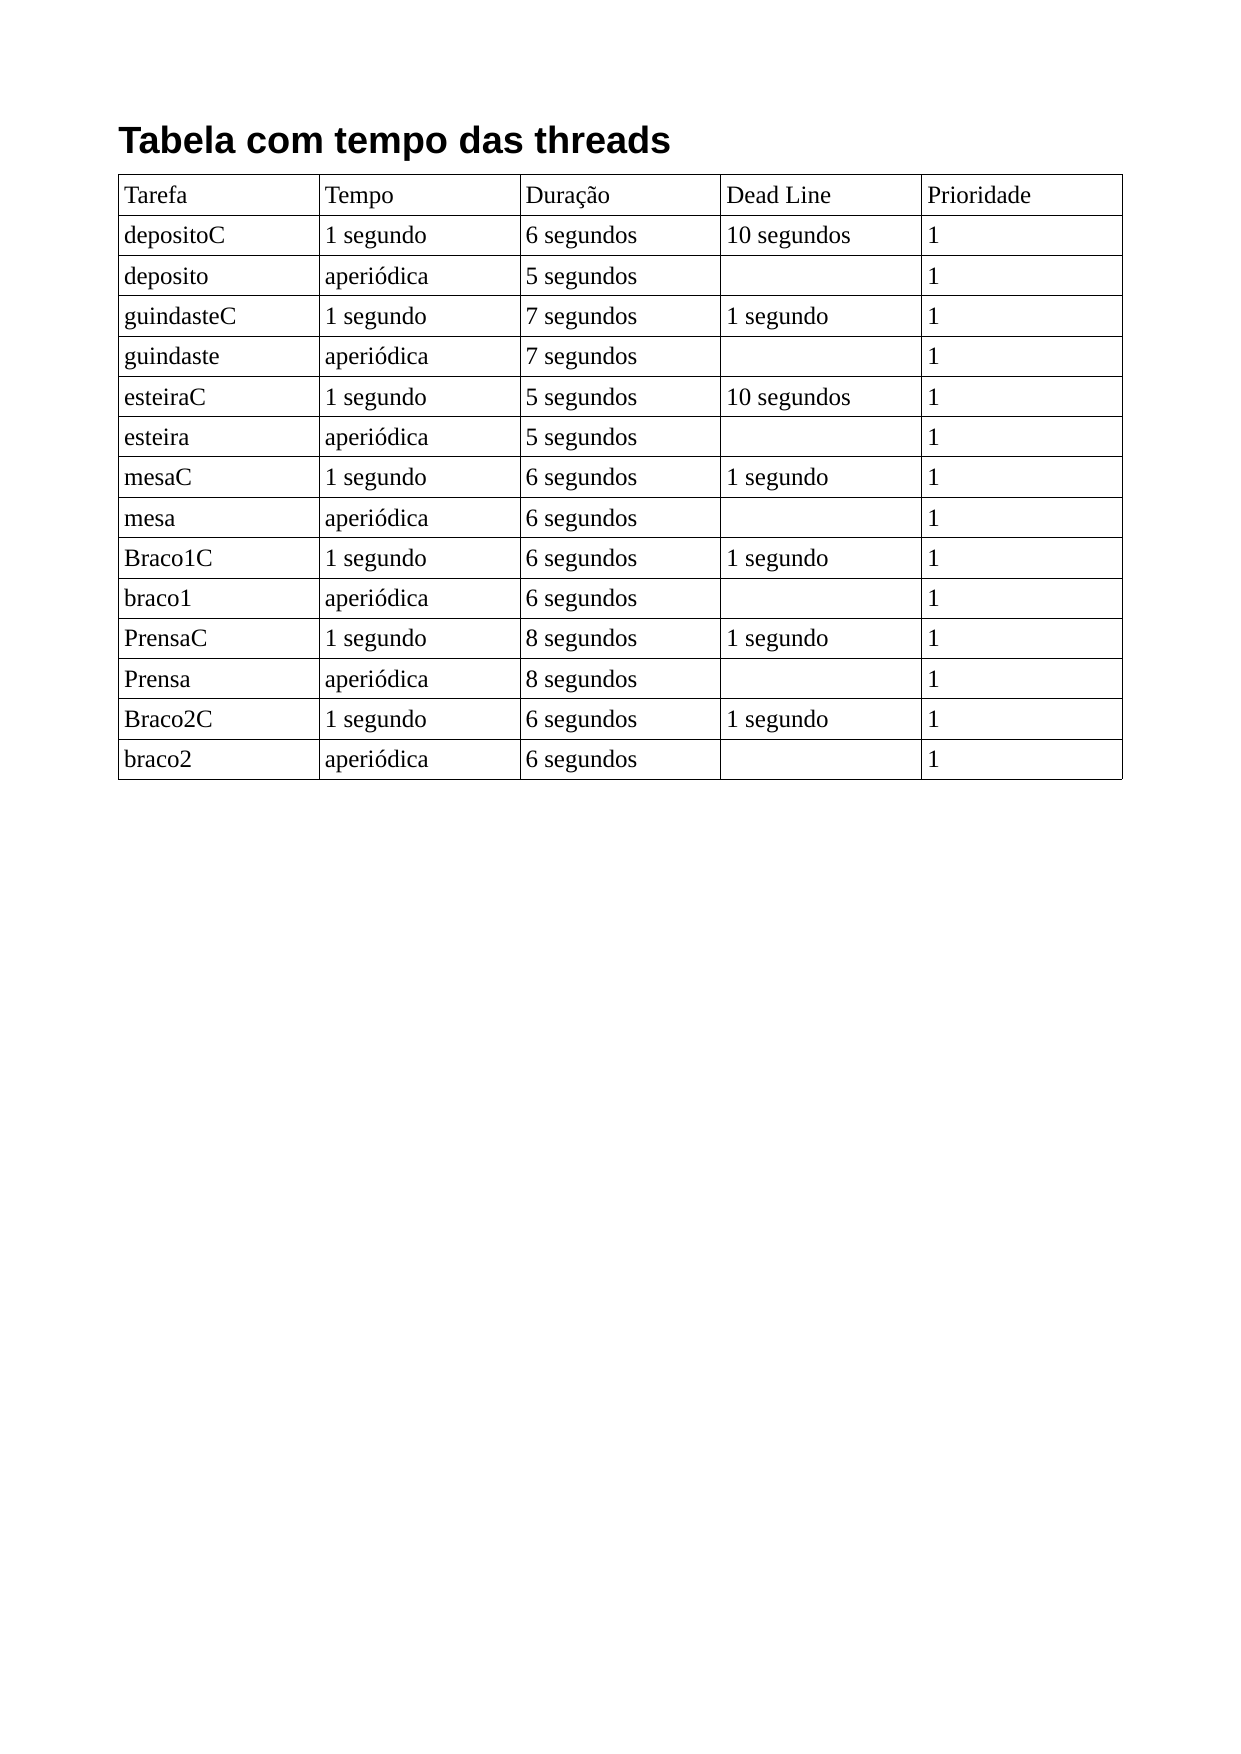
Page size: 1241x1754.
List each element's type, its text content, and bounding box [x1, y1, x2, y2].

table_header Dead Line [721, 175, 921, 214]
table_cell 1 segundo [320, 619, 520, 658]
table_cell PrensaC [119, 619, 319, 658]
table_cell 8 segundos [521, 619, 720, 658]
table_cell aperiódica [320, 579, 520, 618]
table_cell aperiódica [320, 740, 520, 779]
table_cell [721, 579, 921, 618]
table_cell 1 [922, 659, 1122, 698]
table_cell 6 segundos [521, 699, 720, 739]
table_cell 1 [922, 296, 1122, 336]
table_cell depositoC [119, 216, 319, 255]
table_header Prioridade [922, 175, 1122, 214]
table_cell Braco1C [119, 538, 319, 577]
table_cell 1 segundo [320, 457, 520, 497]
table_cell 1 [922, 579, 1122, 618]
subtitle Tabela com tempo das threads [118, 118, 1122, 162]
table_cell 1 segundo [320, 216, 520, 255]
table_cell 6 segundos [521, 457, 720, 497]
table_cell 1 segundo [320, 296, 520, 336]
table_cell aperiódica [320, 659, 520, 698]
table_cell [721, 498, 921, 537]
table_cell 1 segundo [721, 296, 921, 336]
table_cell 1 segundo [721, 619, 921, 658]
table_cell 1 [922, 337, 1122, 376]
table_cell Braco2C [119, 699, 319, 739]
table_cell 6 segundos [521, 538, 720, 577]
table_header Duração [521, 175, 720, 214]
table_cell 6 segundos [521, 579, 720, 618]
table_cell 7 segundos [521, 337, 720, 376]
table_cell 1 segundo [320, 699, 520, 739]
table_header Tempo [320, 175, 520, 214]
table_cell 1 [922, 498, 1122, 537]
table_cell 1 [922, 256, 1122, 295]
table_cell 1 segundo [721, 457, 921, 497]
table_cell aperiódica [320, 417, 520, 456]
table_header Tarefa [119, 175, 319, 214]
table_cell 1 [922, 216, 1122, 255]
table_cell 5 segundos [521, 256, 720, 295]
table_cell 10 segundos [721, 377, 921, 416]
table_cell esteira [119, 417, 319, 456]
table_cell guindaste [119, 337, 319, 376]
table_cell 1 [922, 619, 1122, 658]
table_cell aperiódica [320, 337, 520, 376]
table_cell esteiraC [119, 377, 319, 416]
table_cell [721, 740, 921, 779]
table_cell braco1 [119, 579, 319, 618]
table_cell [721, 417, 921, 456]
table_cell deposito [119, 256, 319, 295]
table_cell 6 segundos [521, 216, 720, 255]
table_cell [721, 256, 921, 295]
table_cell 10 segundos [721, 216, 921, 255]
table_cell 5 segundos [521, 417, 720, 456]
table_cell 1 [922, 538, 1122, 577]
table_cell braco2 [119, 740, 319, 779]
table_cell 1 segundo [320, 377, 520, 416]
table_cell 8 segundos [521, 659, 720, 698]
table_cell aperiódica [320, 256, 520, 295]
table_cell 1 [922, 457, 1122, 497]
table_cell 1 [922, 699, 1122, 739]
table_cell 1 segundo [320, 538, 520, 577]
table_cell 1 [922, 740, 1122, 779]
table_cell [721, 337, 921, 376]
table_cell [721, 659, 921, 698]
table_cell 1 [922, 377, 1122, 416]
table_cell aperiódica [320, 498, 520, 537]
table_cell 6 segundos [521, 498, 720, 537]
table_cell Prensa [119, 659, 319, 698]
table_cell 6 segundos [521, 740, 720, 779]
table_cell 1 [922, 417, 1122, 456]
table_cell mesa [119, 498, 319, 537]
table_cell mesaC [119, 457, 319, 497]
table_cell 1 segundo [721, 699, 921, 739]
table_cell guindasteC [119, 296, 319, 336]
table_cell 1 segundo [721, 538, 921, 577]
table_cell 7 segundos [521, 296, 720, 336]
table_cell 5 segundos [521, 377, 720, 416]
